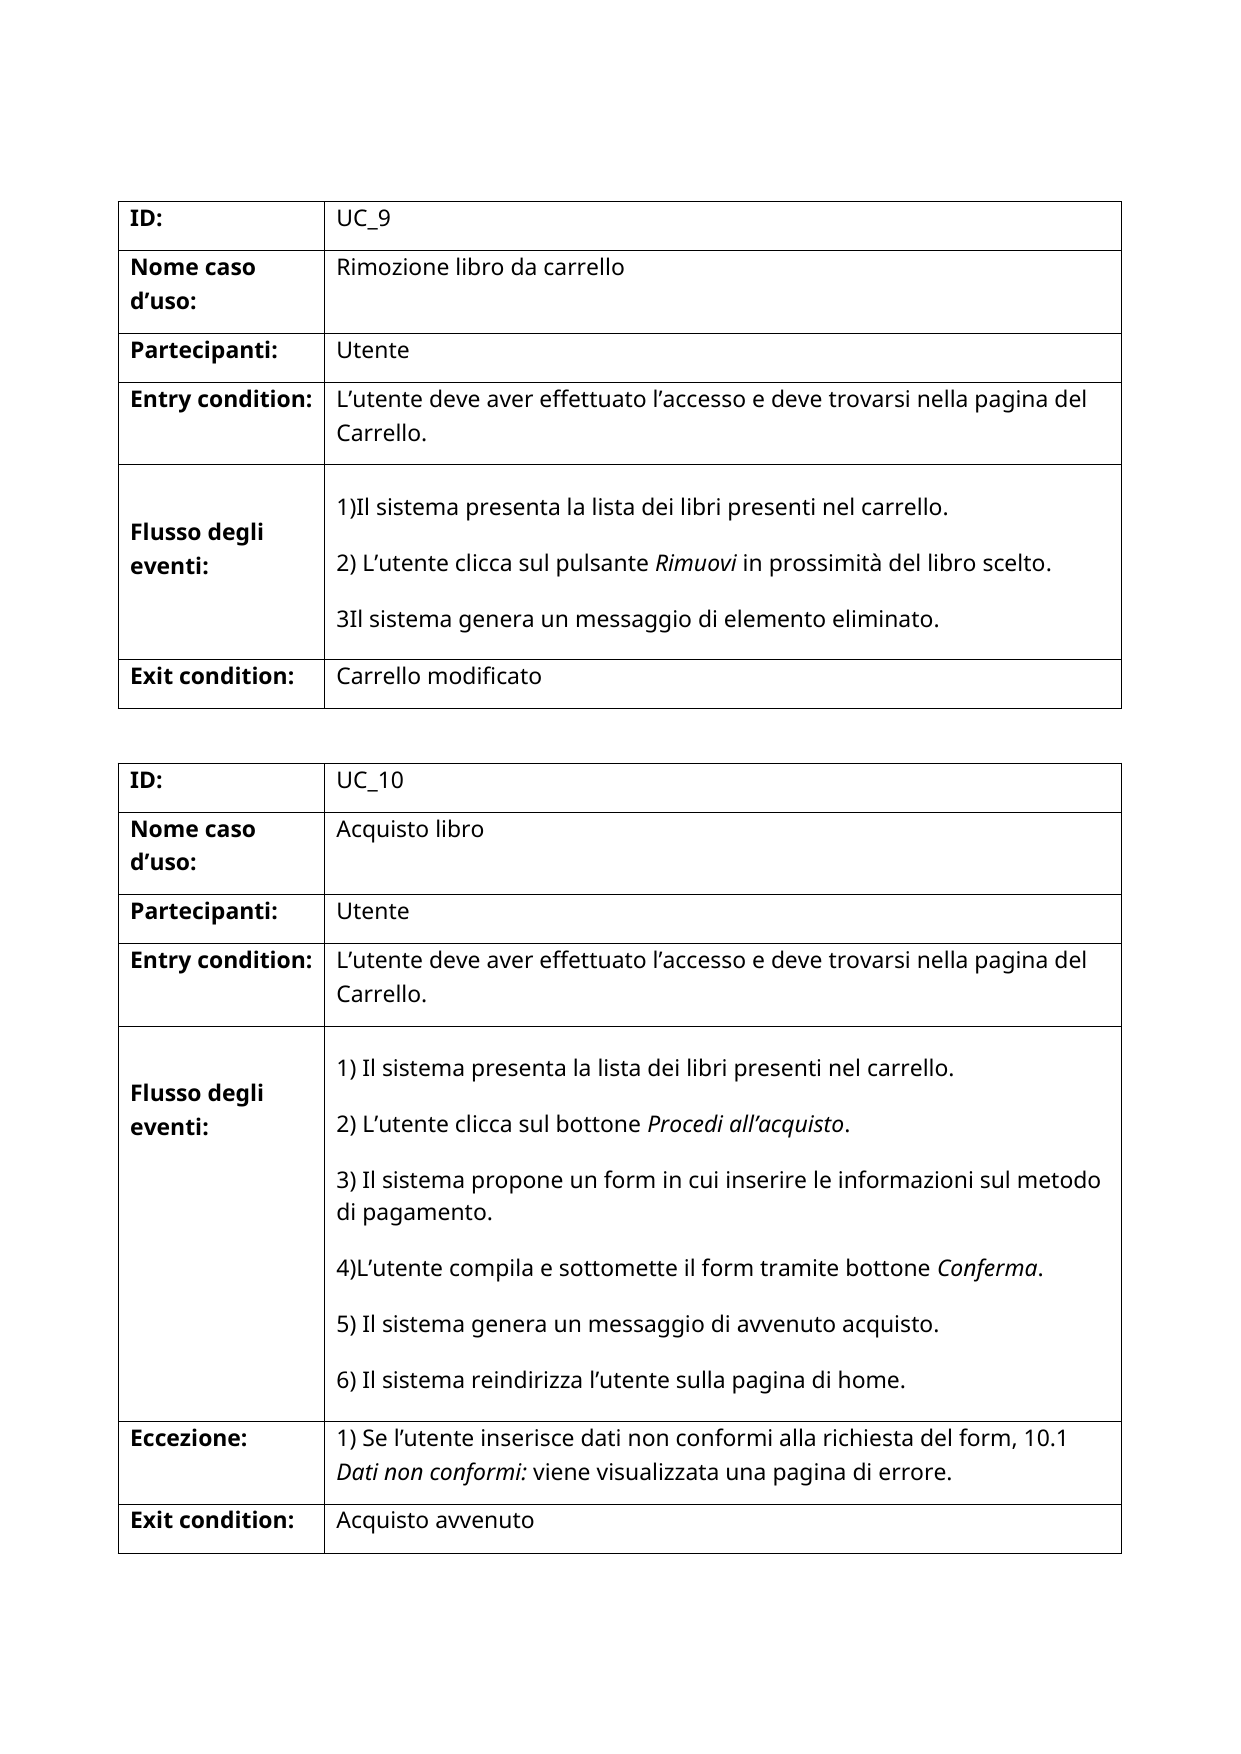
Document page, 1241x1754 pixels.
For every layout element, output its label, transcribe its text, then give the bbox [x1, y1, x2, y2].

table_cell Entry condition: [119, 944, 324, 1026]
table_cell Flusso degli eventi: [119, 1027, 324, 1421]
table_cell L’utente deve aver effettuato l’accesso e deve trovarsi nella pagina del Carrello. [325, 944, 1121, 1026]
table_header ID: [119, 764, 324, 812]
table_cell Exit condition: [119, 1505, 324, 1552]
table_cell L’utente deve aver effettuato l’accesso e deve trovarsi nella pagina del Carrello. [325, 383, 1121, 464]
table_cell Rimozione libro da carrello [325, 251, 1121, 333]
table_cell Partecipanti: [119, 334, 324, 382]
table_header UC_9 [325, 202, 1121, 250]
table_cell Partecipanti: [119, 895, 324, 943]
table_cell Utente [325, 334, 1121, 382]
table_cell Utente [325, 895, 1121, 943]
table_header UC_10 [325, 764, 1121, 812]
table_cell Carrello modificato [325, 660, 1121, 708]
table_cell Acquisto libro [325, 813, 1121, 894]
table_cell Eccezione: [119, 1422, 324, 1503]
table_cell Nome caso d’uso: [119, 813, 324, 894]
table_cell 1)Il sistema presenta la lista dei libri presenti nel carrello. 2) L’utente clicca sul pulsante Rimuovi in prossimità del libro scelto. 3Il sistema genera un messaggio di elemento eliminato. [325, 465, 1121, 659]
table_cell 1) Se l’utente inserisce dati non conformi alla richiesta del form, 10.1 Dati non conformi: viene visualizzata una pagina di errore. [325, 1422, 1121, 1503]
table_cell Nome caso d’uso: [119, 251, 324, 333]
table_cell Entry condition: [119, 383, 324, 464]
table_header ID: [119, 202, 324, 250]
table_cell 1) Il sistema presenta la lista dei libri presenti nel carrello. 2) L’utente clicca sul bottone Procedi all’acquisto. 3) Il sistema propone un form in cui inserire le informazioni sul metodo di pagamento. 4)L’utente compila e sottomette il form tramite bottone Conferma. 5) Il sistema genera un messaggio di avvenuto acquisto. 6) Il sistema reindirizza l’utente sulla pagina di home. [325, 1027, 1121, 1421]
table_cell Exit condition: [119, 660, 324, 708]
table_cell Acquisto avvenuto [325, 1505, 1121, 1552]
table_cell Flusso degli eventi: [119, 465, 324, 659]
